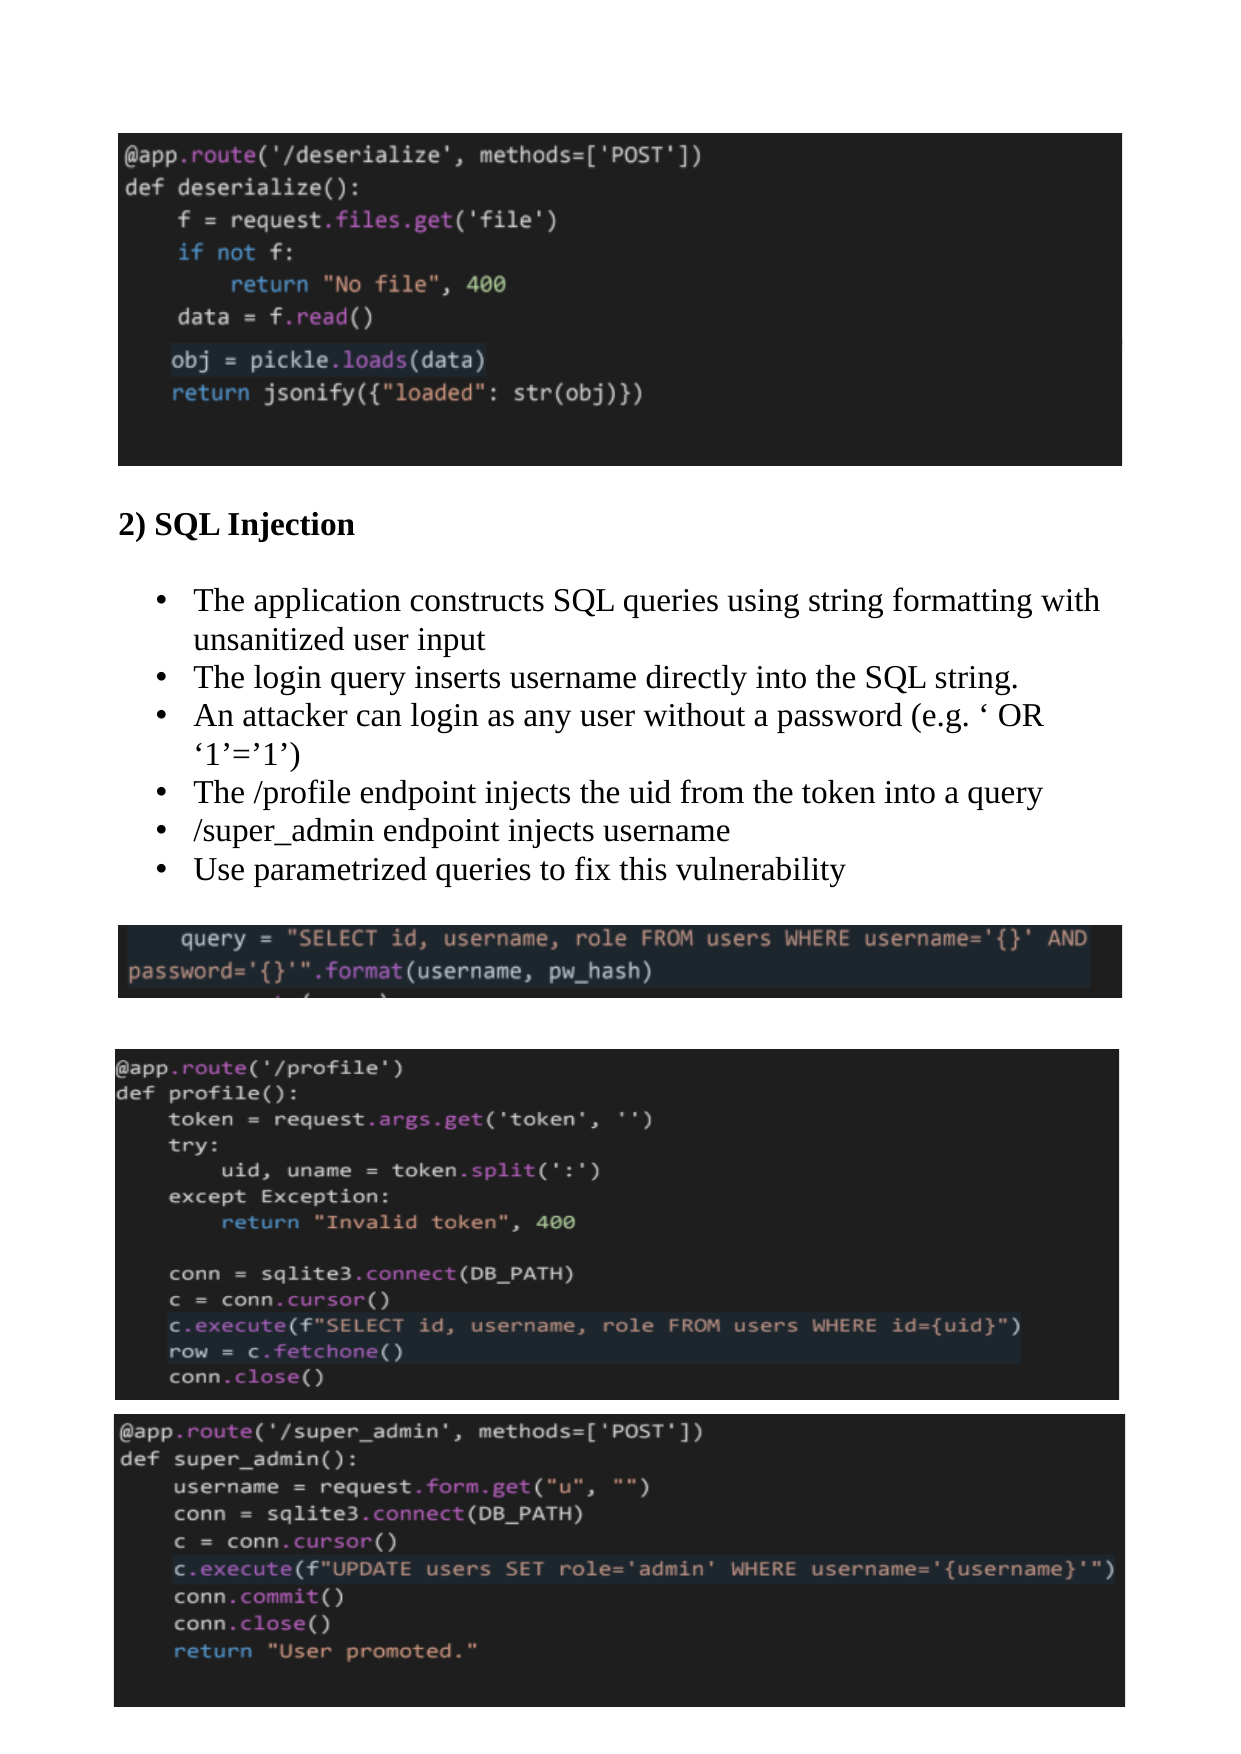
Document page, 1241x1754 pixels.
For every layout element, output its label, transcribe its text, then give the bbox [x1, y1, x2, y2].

picture [115, 1049, 1120, 1400]
list Use parametrized queries to fix this vulnerability [156, 849, 1122, 887]
list The login query inserts username directly into the SQL string. [156, 657, 1122, 696]
list /super_admin endpoint injects username [156, 811, 1122, 849]
list The /profile endpoint injects the uid from the token into a query [156, 772, 1122, 811]
picture [118, 133, 1123, 466]
list An attacker can login as any user without a password (e.g. ‘ OR ‘1’=’1’) [156, 696, 1122, 772]
picture [118, 925, 1123, 998]
text 2) SQL Injection [118, 504, 1122, 542]
picture [113, 1414, 1125, 1707]
list The application constructs SQL queries using string formatting with unsanitized user input [156, 581, 1122, 657]
